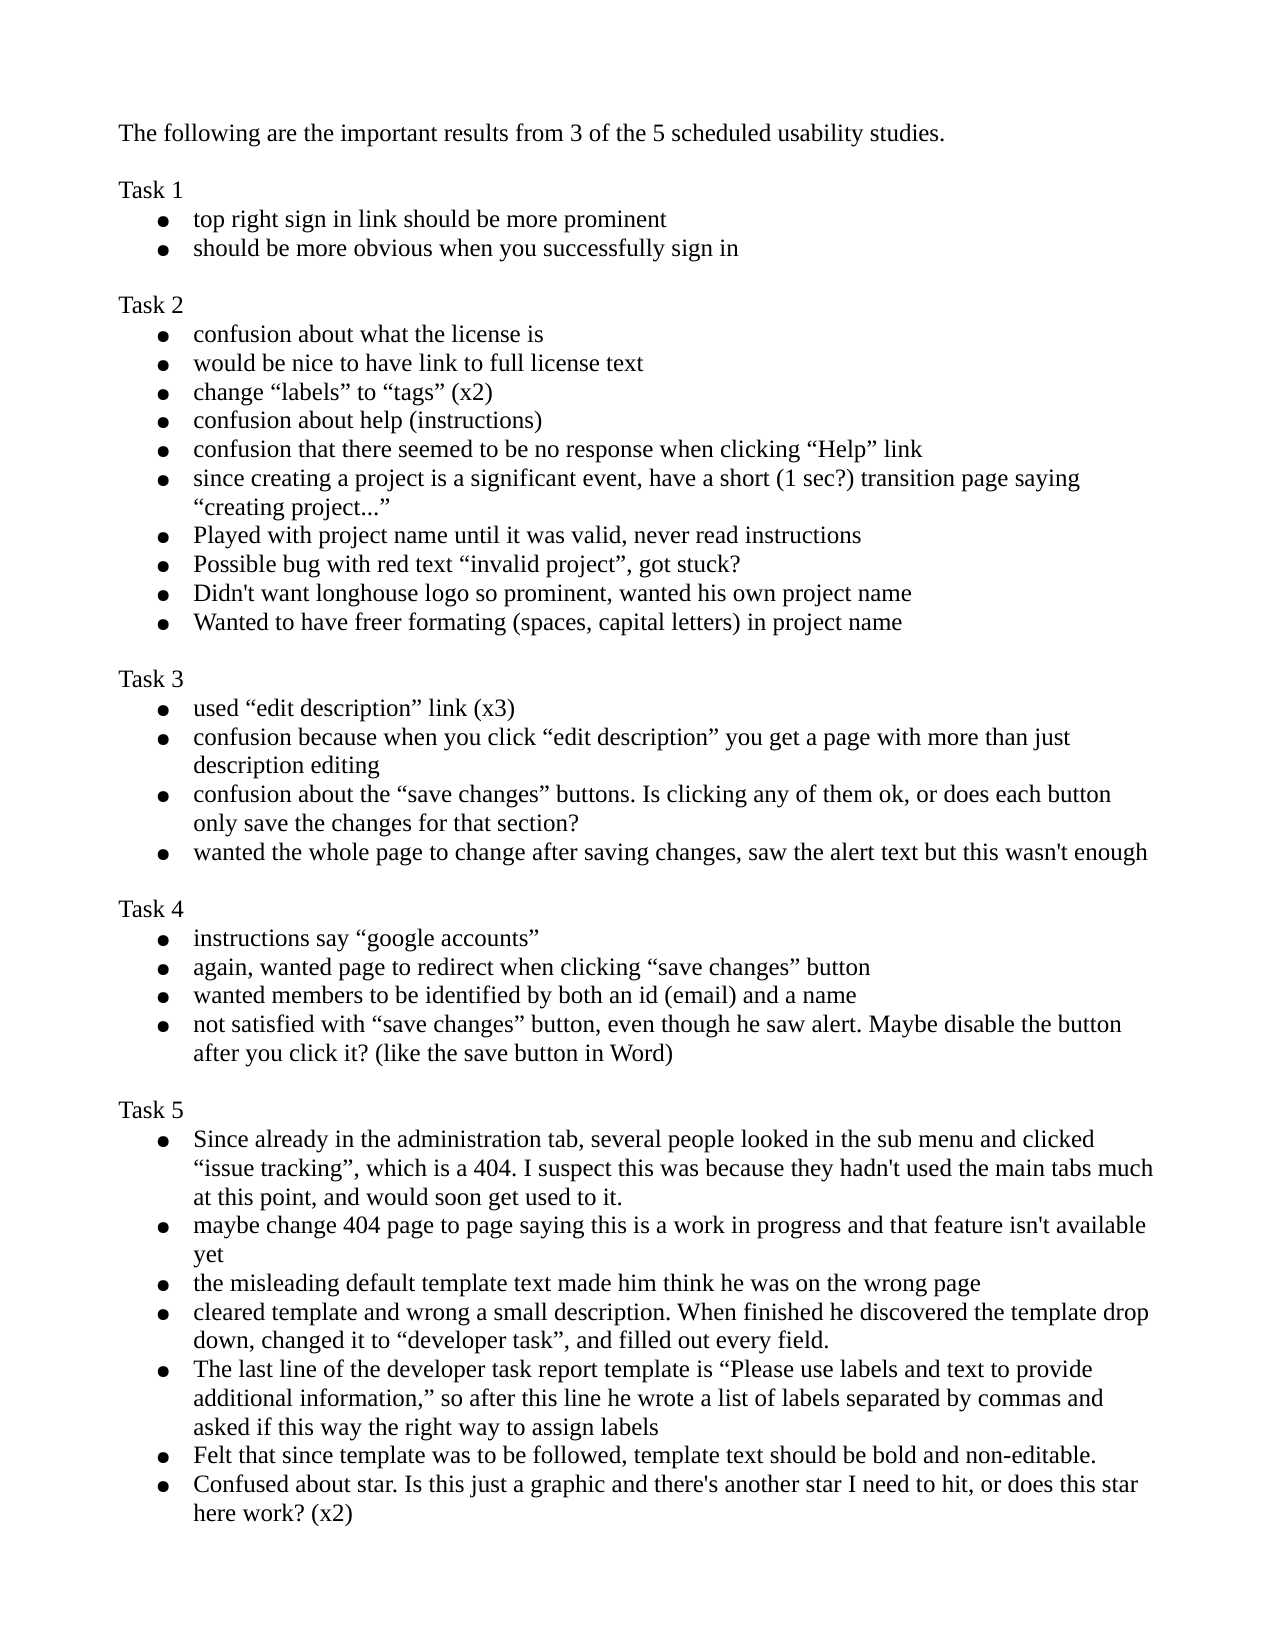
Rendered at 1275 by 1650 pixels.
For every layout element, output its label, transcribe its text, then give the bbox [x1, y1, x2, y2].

list confusion about what the license is [156, 319, 1157, 348]
list again, wanted page to redirect when clicking “save changes” button [156, 952, 1157, 981]
list would be nice to have link to full license text [156, 348, 1157, 377]
list wanted members to be identified by both an id (email) and a name [156, 981, 1157, 1009]
text Task 4 [118, 894, 1157, 923]
list confusion about the “save changes” buttons. Is clicking any of them ok, or does each button only save the changes for that section? [156, 779, 1157, 837]
list not satisfied with “save changes” button, even though he saw alert. Maybe disable the button after you click it? (like the save button in Word) [156, 1009, 1157, 1067]
text Task 3 [118, 664, 1157, 693]
list Felt that since template was to be followed, template text should be bold and non-editable. [156, 1441, 1157, 1469]
text The following are the important results from 3 of the 5 scheduled usability studies. [118, 118, 1157, 147]
list confusion because when you click “edit description” you get a page with more than just description editing [156, 722, 1157, 779]
list since creating a project is a significant event, have a short (1 sec?) transition page saying “creating project...” [156, 463, 1157, 521]
list top right sign in link should be more prominent [156, 204, 1157, 233]
list confusion that there seemed to be no response when clicking “Help” link [156, 434, 1157, 463]
list confusion about help (instructions) [156, 406, 1157, 434]
list Wanted to have freer formating (spaces, capital letters) in project name [156, 607, 1157, 636]
list instructions say “google accounts” [156, 923, 1157, 952]
list the misleading default template text made him think he was on the wrong page [156, 1268, 1157, 1297]
text Task 5 [118, 1096, 1157, 1124]
list Since already in the administration tab, several people looked in the sub menu and clicked “issue tracking”, which is a 404. I suspect this was because they hadn't used the main tabs much at this point, and would soon get used to it. [156, 1124, 1157, 1211]
list Played with project name until it was valid, never read instructions [156, 521, 1157, 549]
list cleared template and wrong a small description. When finished he discovered the template drop down, changed it to “developer task”, and filled out every field. [156, 1297, 1157, 1354]
list Didn't want longhouse logo so prominent, wanted his own project name [156, 578, 1157, 607]
list wanted the whole page to change after saving changes, saw the alert text but this wasn't enough [156, 837, 1157, 866]
list The last line of the developer task report template is “Please use labels and text to provide additional information,” so after this line he wrote a list of labels separated by commas and asked if this way the right way to assign labels [156, 1354, 1157, 1441]
text Task 2 [118, 291, 1157, 319]
list change “labels” to “tags” (x2) [156, 377, 1157, 406]
list Possible bug with red text “invalid project”, got stuck? [156, 549, 1157, 578]
list used “edit description” link (x3) [156, 693, 1157, 722]
list Confused about star. Is this just a graphic and there's another star I need to hit, or does this star here work? (x2) [156, 1469, 1157, 1527]
text Task 1 [118, 176, 1157, 204]
list should be more obvious when you successfully sign in [156, 233, 1157, 262]
list maybe change 404 page to page saying this is a work in progress and that feature isn't available yet [156, 1211, 1157, 1268]
